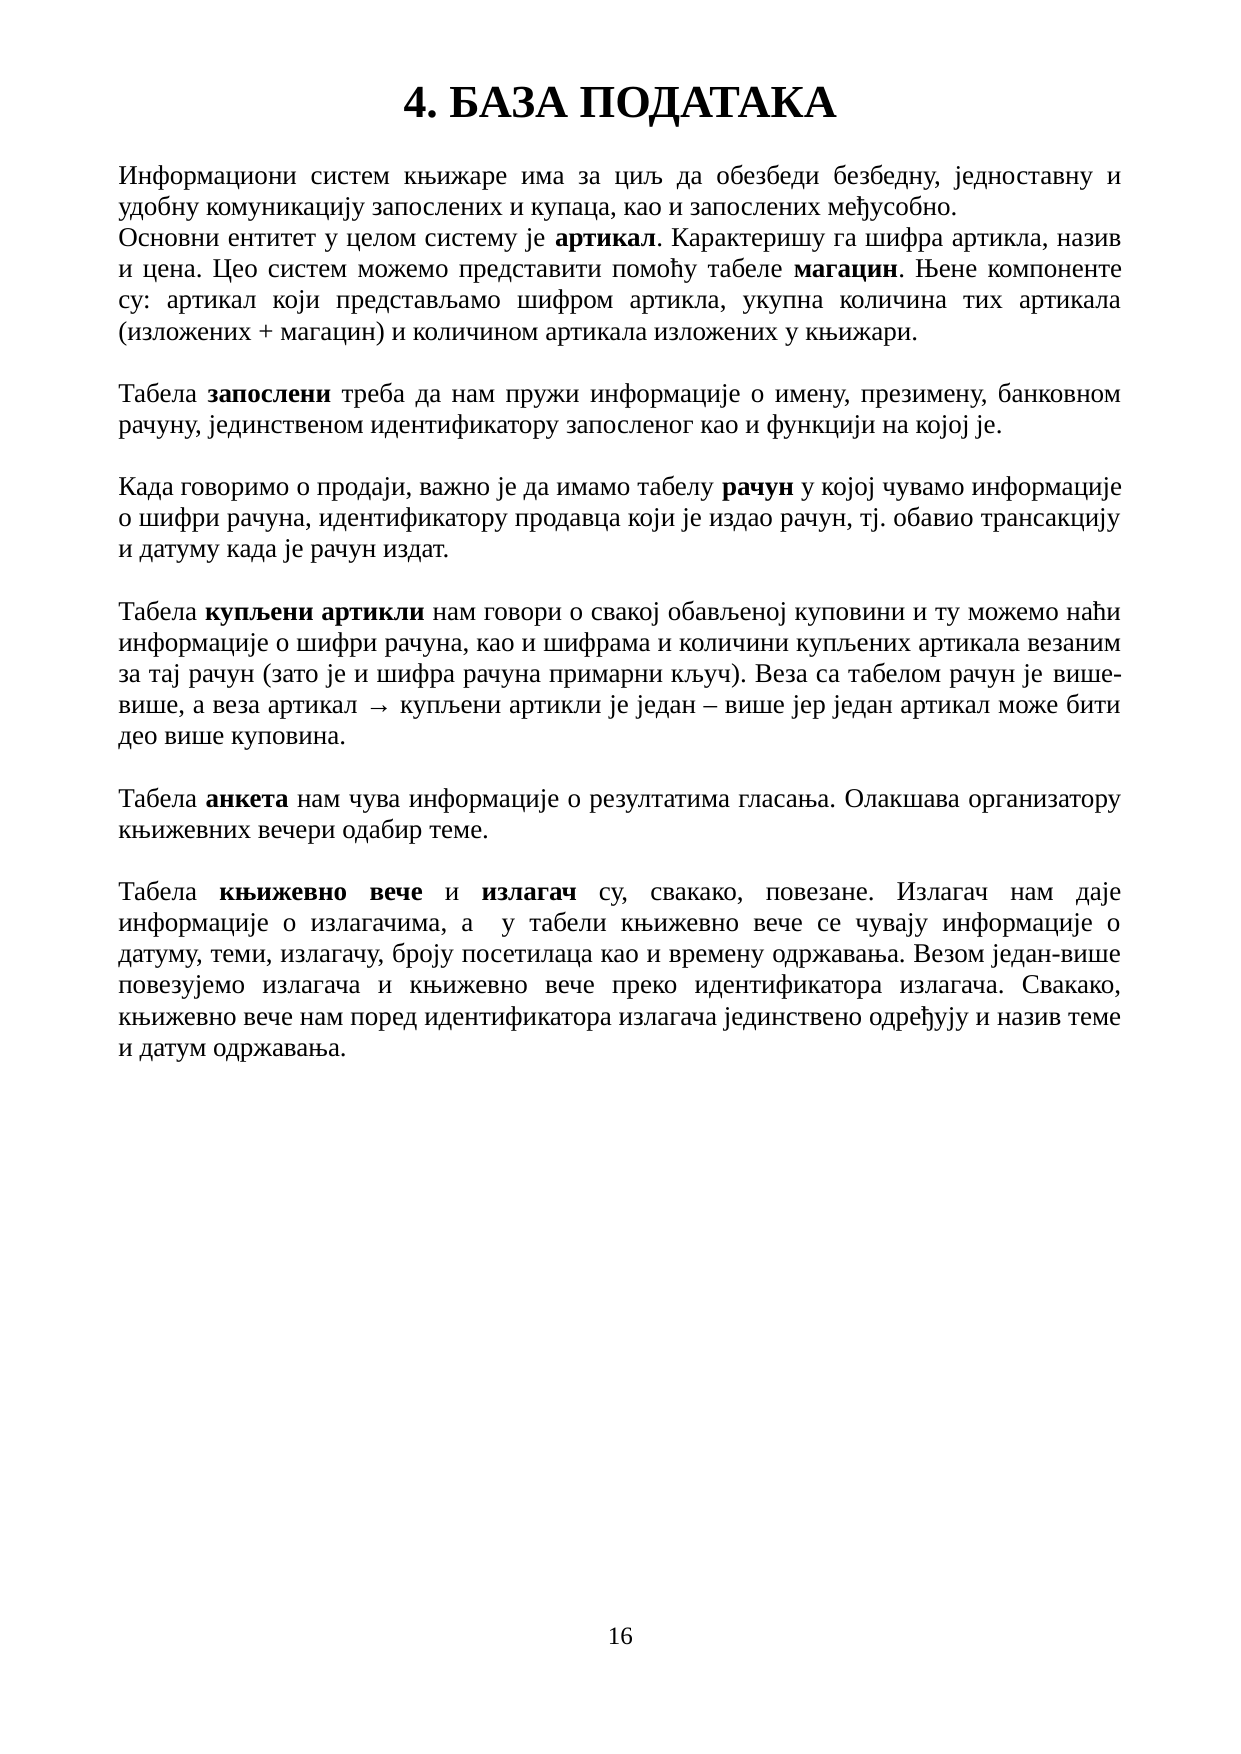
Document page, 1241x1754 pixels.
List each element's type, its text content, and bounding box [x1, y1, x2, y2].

text Табела анкета нам чува информације о резултатима гласања. Олакшава организатору књижевних вечери одабир теме. [118, 782, 1122, 844]
text Информациони систем књижаре има за циљ да обезбеди безбедну, једноставну и удобну комуникацију запослених и купаца, као и запослених међусобно. [118, 159, 1122, 221]
text Основни ентитет у целом систему је артикал. Карактеришу га шифра артикла, назив и цена. Цео систем можемо представити помоћу табеле магацин. Њене компоненте су: артикал који представљамо шифром артикла, укупна количина тих артикала (изложених + магацин) и количином артикала изложених у књижари. [118, 221, 1122, 346]
text 4. БАЗА ПОДАТАКА [118, 75, 1122, 128]
text Табела купљени артикли нам говори о свакој обављеној куповини и ту можемо наћи информације о шифри рачуна, као и шифрама и количини купљених артикала везаним за тај рачун (зато је и шифра рачуна примарни кључ). Веза са табелом рачун је више-више, а веза артикал → купљени артикли је један – више јер један артикал може бити део више куповина. [118, 595, 1122, 751]
text Табела књижевно вече и излагач су, свакако, повезане. Излагач нам даје информације о излагачима, а у табели књижевно вече се чувају информације о датуму, теми, излагачу, броју посетилаца као и времену одржавања. Везом један-више повезујемо излагача и књижевно вече преко идентификатора излагача. Свакако, књижевно вече нам поред идентификатора излагача јединствено одређују и назив теме и датум одржавања. [118, 875, 1122, 1062]
text Када говоримо о продаји, важно је да имамо табелу рачун у којој чувамо информације о шифри рачуна, идентификатору продавца који је издао рачун, тј. обавио трансакцију и датуму када је рачун издат. [118, 470, 1122, 564]
text Табела запослени треба да нам пружи информације о имену, презимену, банковном рачуну, јединственом идентификатору запосленог као и функцији на којој је. [118, 377, 1122, 439]
